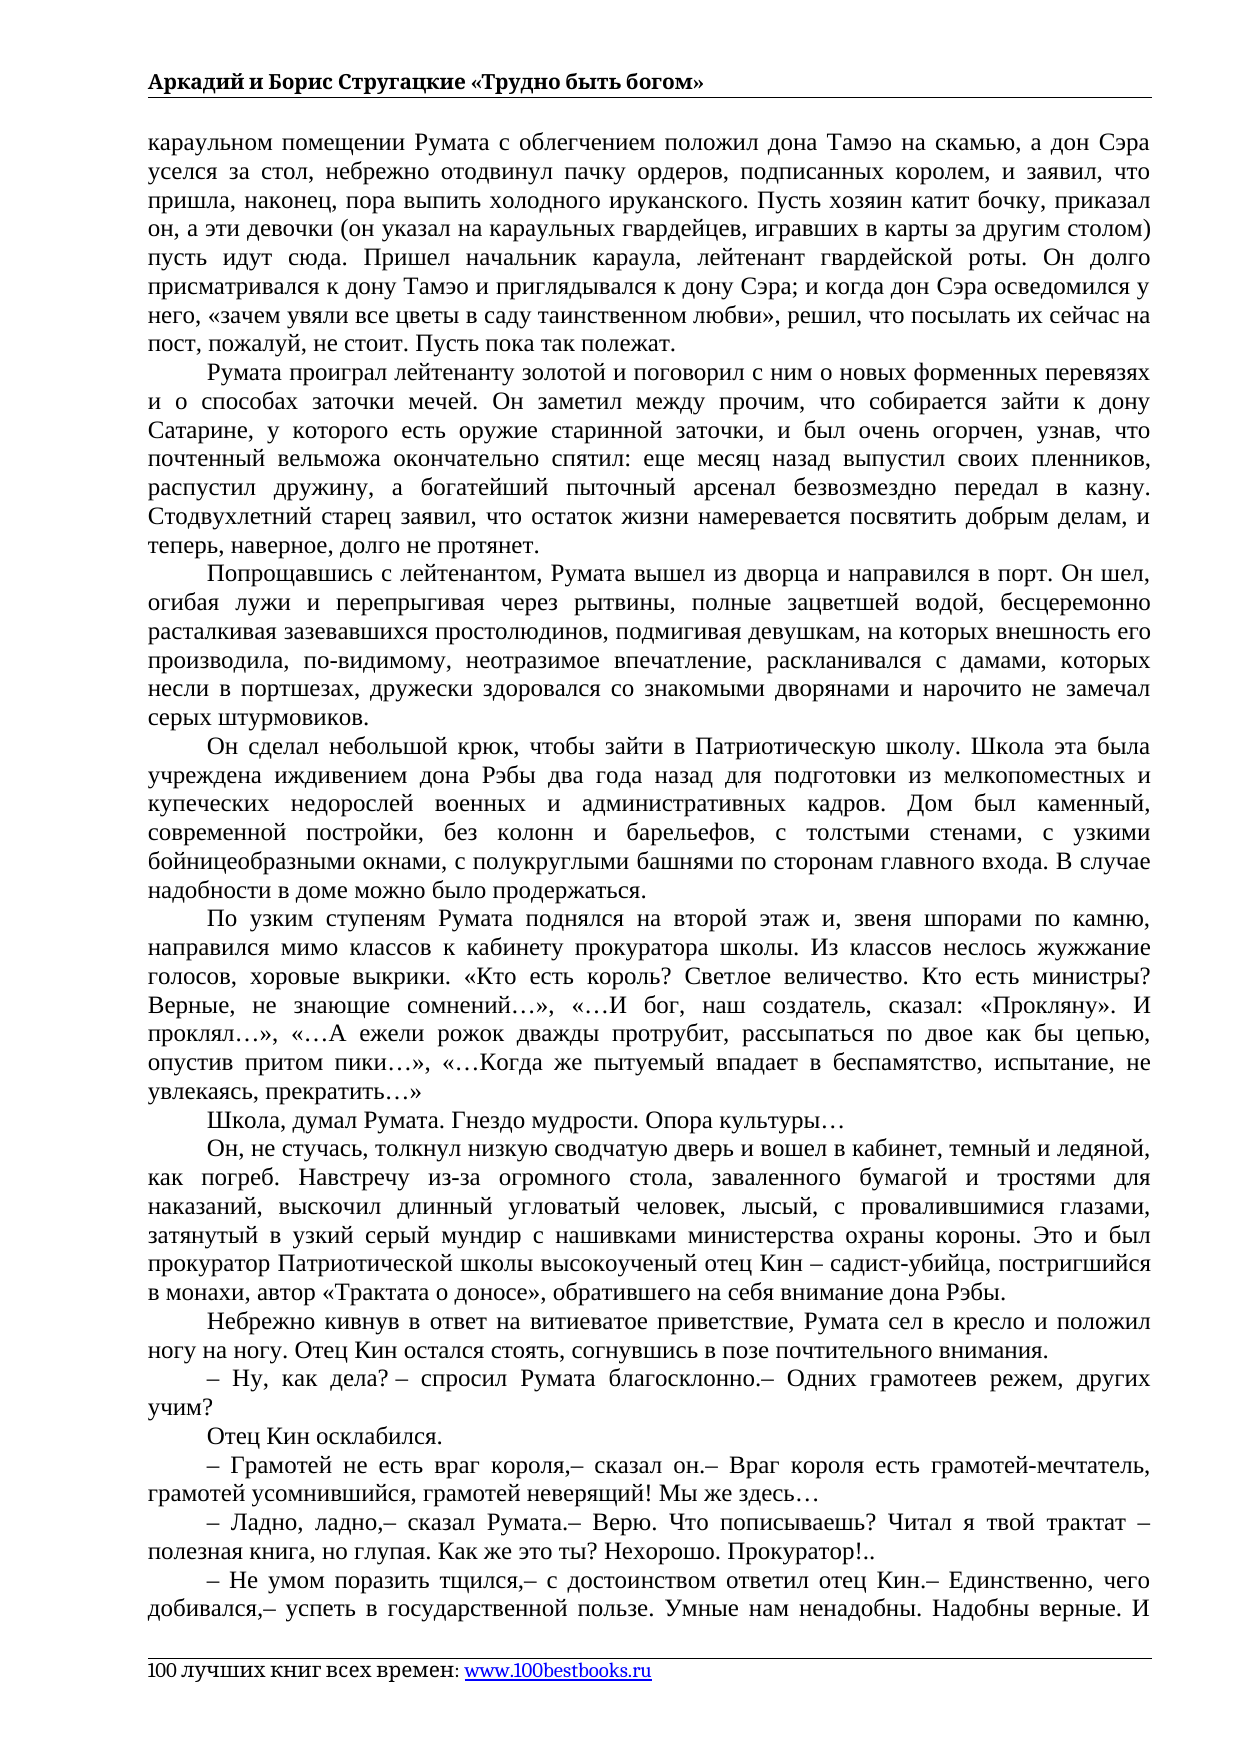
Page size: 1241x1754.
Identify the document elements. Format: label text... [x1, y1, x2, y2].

text Румата проиграл лейтенанту золотой и поговорил с ним о новых форменных перевязях и о способах заточки мечей. Он заметил между прочим, что собирается зайти к дону Сатарине, у которого есть оружие старинной заточки, и был очень огорчен, узнав, что почтенный вельможа окончательно спятил: еще месяц назад выпустил своих пленников, распустил дружину, а богатейший пыточный арсенал безвозмездно передал в казну. Стодвухлетний старец заявил, что остаток жизни намеревается посвятить добрым делам, и теперь, наверное, долго не протянет. [148, 357, 1152, 558]
text Школа, думал Румата. Гнездо мудрости. Опора культуры… [148, 1105, 1152, 1133]
text Попрощавшись с лейтенантом, Румата вышел из дворца и направился в порт. Он шел, огибая лужи и перепрыгивая через рытвины, полные зацветшей водой, бесцеремонно расталкивая зазевавшихся простолюдинов, подмигивая девушкам, на которых внешность его производила, по-видимому, неотразимое впечатление, раскланивался с дамами, которых несли в портшезах, дружески здоровался со знакомыми дворянами и нарочито не замечал серых штурмовиков. [148, 558, 1152, 731]
text – Не умом поразить тщился,– с достоинством ответил отец Кин.– Единственно, чего добивался,– успеть в государственной пользе. Умные нам ненадобны. Надобны верные. И [148, 1565, 1152, 1622]
text Небрежно кивнув в ответ на витиеватое приветствие, Румата сел в кресло и положил ногу на ногу. Отец Кин остался стоять, согнувшись в позе почтительного внимания. [148, 1306, 1152, 1363]
text Он сделал небольшой крюк, чтобы зайти в Патриотическую школу. Школа эта была учреждена иждивением дона Рэбы два года назад для подготовки из мелкопоместных и купеческих недорослей военных и административных кадров. Дом был каменный, современной постройки, без колонн и барельефов, с толстыми стенами, с узкими бойницеобразными окнами, с полукруглыми башнями по сторонам главного входа. В случае надобности в доме можно было продержаться. [148, 731, 1152, 903]
text – Ну, как дела? – спросил Румата благосклонно.– Одних грамотеев режем, других учим? [148, 1363, 1152, 1421]
text – Ладно, ладно,– сказал Румата.– Верю. Что пописываешь? Читал я твой трактат – полезная книга, но глупая. Как же это ты? Нехорошо. Прокуратор!.. [148, 1507, 1152, 1565]
text – Грамотей не есть враг короля,– сказал он.– Враг короля есть грамотей-мечтатель, грамотей усомнившийся, грамотей неверящий! Мы же здесь… [148, 1450, 1152, 1507]
text караульном помещении Румата с облегчением положил дона Тамэо на скамью, а дон Сэра уселся за стол, небрежно отодвинул пачку ордеров, подписанных королем, и заявил, что пришла, наконец, пора выпить холодного ируканского. Пусть хозяин катит бочку, приказал он, а эти девочки (он указал на караульных гвардейцев, игравших в карты за другим столом) пусть идут сюда. Пришел начальник караула, лейтенант гвардейской роты. Он долго присматривался к дону Тамэо и приглядывался к дону Сэра; и когда дон Сэра осведомился у него, «зачем увяли все цветы в саду таинственном любви», решил, что посылать их сейчас на пост, пожалуй, не стоит. Пусть пока так полежат. [148, 127, 1152, 357]
text Он, не стучась, толкнул низкую сводчатую дверь и вошел в кабинет, темный и ледяной, как погреб. Навстречу из-за огромного стола, заваленного бумагой и тростями для наказаний, выскочил длинный угловатый человек, лысый, с провалившимися глазами, затянутый в узкий серый мундир с нашивками министерства охраны короны. Это и был прокуратор Патриотической школы высокоученый отец Кин – садист-убийца, постригшийся в монахи, автор «Трактата о доносе», обратившего на себя внимание дона Рэбы. [148, 1133, 1152, 1306]
text По узким ступеням Румата поднялся на второй этаж и, звеня шпорами по камню, направился мимо классов к кабинету прокуратора школы. Из классов неслось жужжание голосов, хоровые выкрики. «Кто есть король? Светлое величество. Кто есть министры? Верные, не знающие сомнений…», «…И бог, наш создатель, сказал: «Прокляну». И проклял…», «…А ежели рожок дважды протрубит, рассыпаться по двое как бы цепью, опустив притом пики…», «…Когда же пытуемый впадает в беспамятство, испытание, не увлекаясь, прекратить…» [148, 903, 1152, 1105]
text Отец Кин осклабился. [148, 1421, 1152, 1450]
